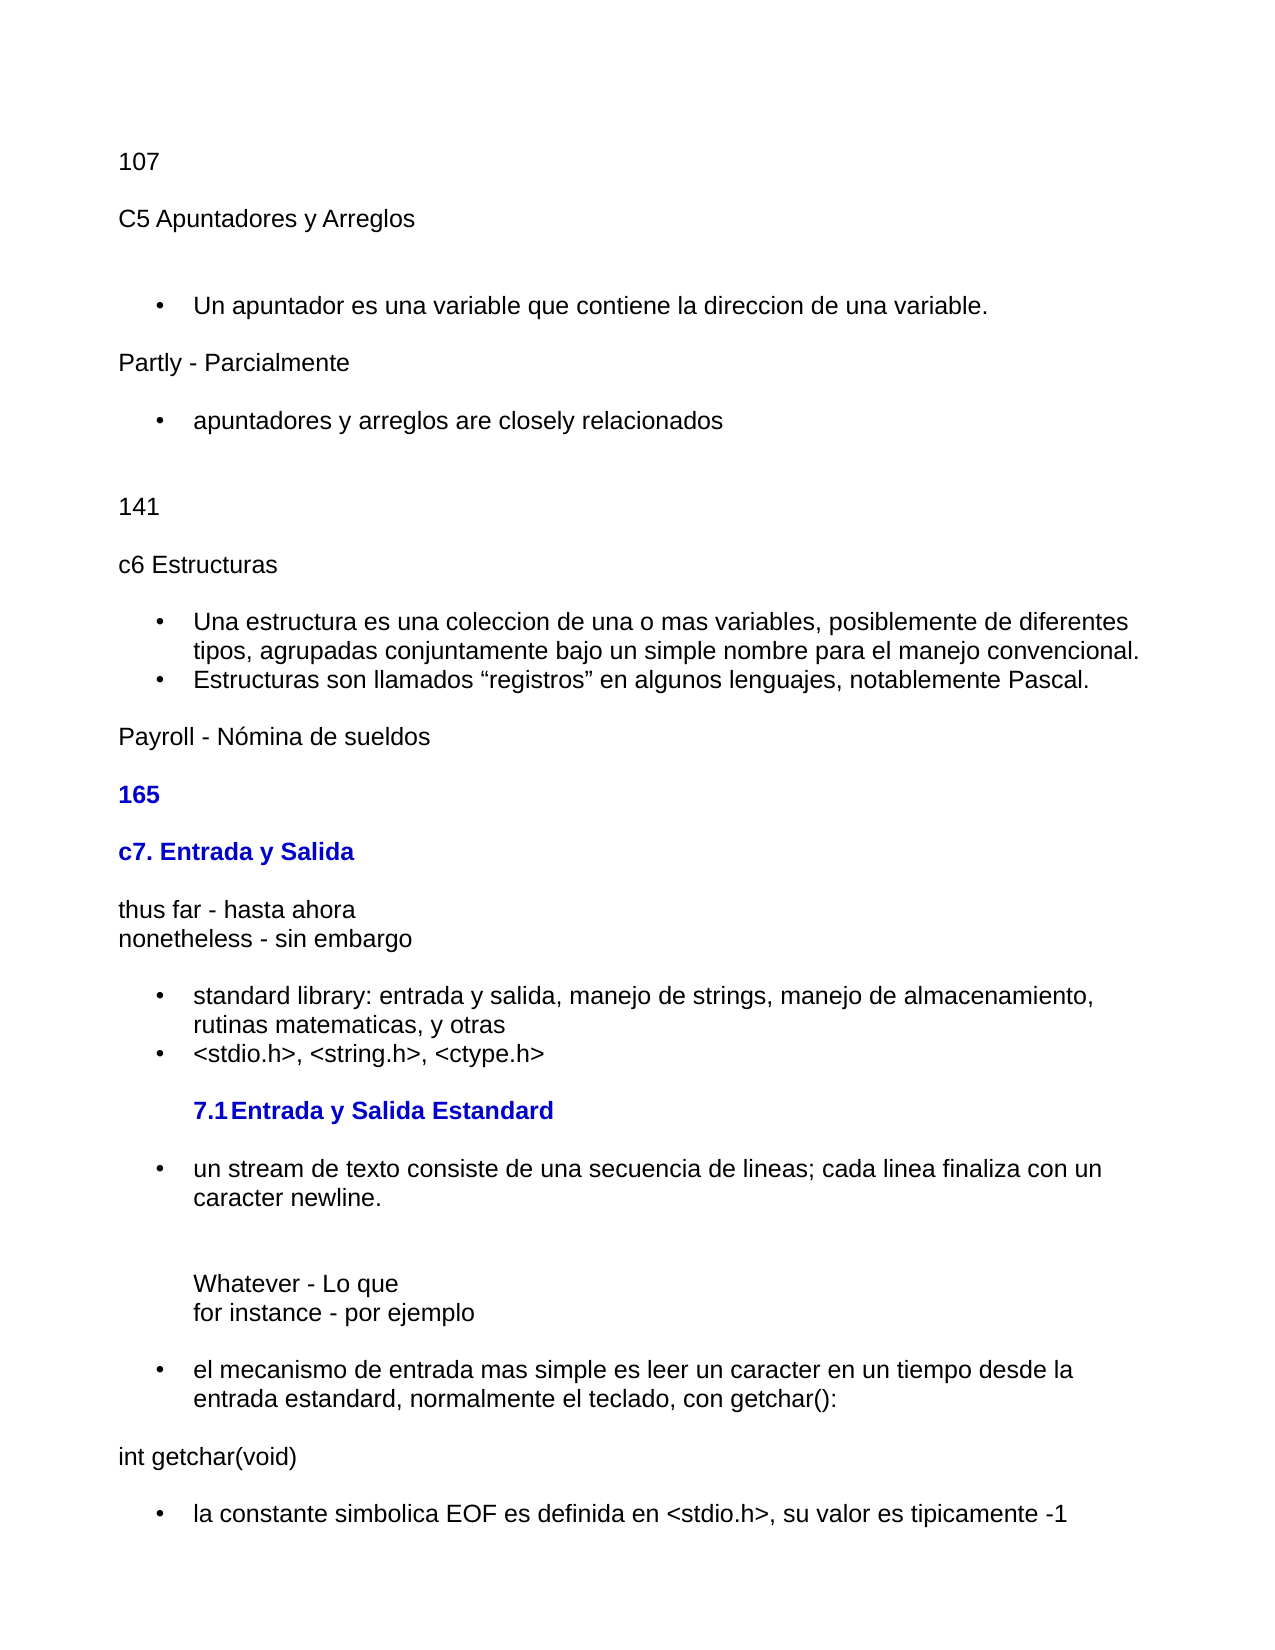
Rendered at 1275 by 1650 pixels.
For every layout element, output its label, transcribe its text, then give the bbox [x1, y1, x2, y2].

list Una estructura es una coleccion de una o mas variables, posiblemente de diferentes tipos, agrupadas conjuntamente bajo un simple nombre para el manejo convencional. [156, 607, 1157, 665]
list Estructuras son llamados “registros” en algunos lenguajes, notablemente Pascal. [156, 665, 1157, 693]
text 107 [118, 147, 1157, 176]
text c6 Estructuras [118, 549, 1157, 578]
list el mecanismo de entrada mas simple es leer un caracter en un tiempo desde la entrada estandard, normalmente el teclado, con getchar(): [156, 1355, 1157, 1413]
list standard library: entrada y salida, manejo de strings, manejo de almacenamiento, rutinas matematicas, y otras [156, 981, 1157, 1039]
list Whatever - Lo que [156, 1269, 1157, 1298]
list un stream de texto consiste de una secuencia de lineas; cada linea finaliza con un caracter newline. [156, 1154, 1157, 1211]
text Partly - Parcialmente [118, 348, 1157, 377]
list Entrada y Salida Estandard [193, 1096, 1157, 1125]
list apuntadores y arreglos are closely relacionados [156, 406, 1157, 434]
text c7. Entrada y Salida [118, 837, 1157, 866]
text 165 [118, 780, 1157, 808]
list for instance - por ejemplo [156, 1298, 1157, 1326]
list Un apuntador es una variable que contiene la direccion de una variable. [156, 291, 1157, 319]
text 141 [118, 492, 1157, 521]
text C5 Apuntadores y Arreglos [118, 204, 1157, 233]
list la constante simbolica EOF es definida en <stdio.h>, su valor es tipicamente -1 [156, 1499, 1157, 1528]
text nonetheless - sin embargo [118, 923, 1157, 952]
list <stdio.h>, <string.h>, <ctype.h> [156, 1039, 1157, 1067]
text Payroll - Nómina de sueldos [118, 722, 1157, 751]
text int getchar(void) [118, 1441, 1157, 1470]
text thus far - hasta ahora [118, 895, 1157, 923]
